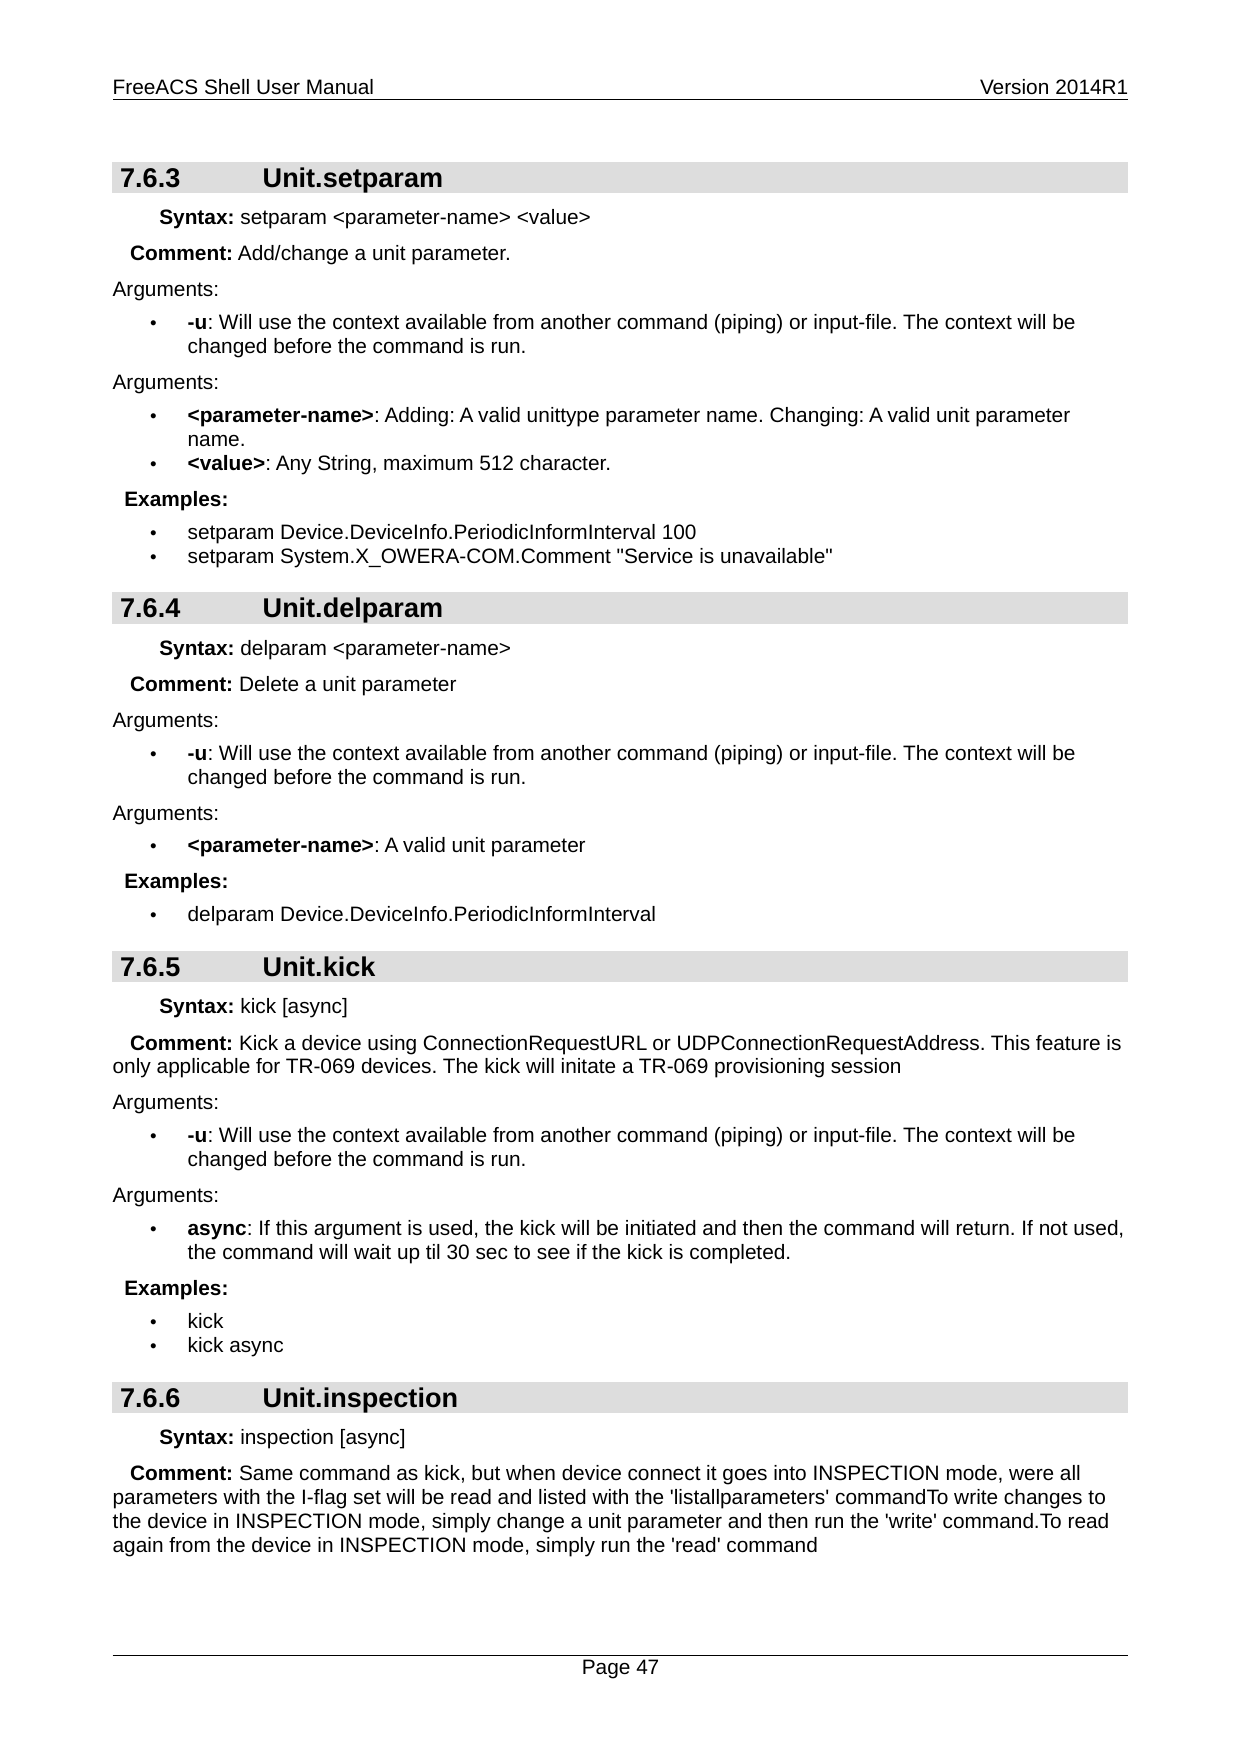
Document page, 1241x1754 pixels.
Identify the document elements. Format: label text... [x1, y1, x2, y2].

list -u: Will use the context available from another command (piping) or input-file. The context will be changed before the command is run. [150, 741, 1128, 788]
text Comment: Delete a unit parameter [112, 672, 1128, 696]
text Arguments: [112, 1090, 1128, 1114]
list setparam System.X_OWERA-COM.Comment "Service is unavailable" [150, 543, 1128, 567]
list kick async [150, 1333, 1128, 1357]
text Arguments: [112, 800, 1128, 824]
text Arguments: [112, 1183, 1128, 1207]
list kick [150, 1309, 1128, 1333]
text Comment: Add/change a unit parameter. [112, 241, 1128, 265]
subtitle Unit.delparam [112, 592, 1128, 624]
text Comment: Same command as kick, but when device connect it goes into INSPECTION mode, were all parameters with the I-flag set will be read and listed with the 'listallparameters' commandTo write changes to the device in INSPECTION mode, simply change a unit parameter and then run the 'write' command.To read again from the device in INSPECTION mode, simply run the 'read' command [112, 1461, 1128, 1557]
text Arguments: [112, 708, 1128, 732]
list <parameter-name>: A valid unit parameter [150, 833, 1128, 857]
list -u: Will use the context available from another command (piping) or input-file. The context will be changed before the command is run. [150, 1123, 1128, 1171]
subtitle Unit.setparam [112, 162, 1128, 193]
text Examples: [112, 487, 1128, 511]
list <value>: Any String, maximum 512 character. [150, 451, 1128, 475]
subtitle Unit.kick [112, 951, 1128, 982]
list setparam Device.DeviceInfo.PeriodicInformInterval 100 [150, 519, 1128, 543]
list <parameter-name>: Adding: A valid unittype parameter name. Changing: A valid unit parameter name. [150, 403, 1128, 451]
list async: If this argument is used, the kick will be initiated and then the command will return. If not used, the command will wait up til 30 sec to see if the kick is completed. [150, 1216, 1128, 1264]
text Comment: Kick a device using ConnectionRequestURL or UDPConnectionRequestAddress. This feature is only applicable for TR-069 devices. The kick will initate a TR-069 provisioning session [112, 1030, 1128, 1078]
text Syntax: setparam <parameter-name> <value> [112, 205, 1128, 229]
text Syntax: delparam <parameter-name> [112, 636, 1128, 660]
list delparam Device.DeviceInfo.PeriodicInformInterval [150, 902, 1128, 926]
subtitle Unit.inspection [112, 1382, 1128, 1413]
text Arguments: [112, 277, 1128, 301]
text Arguments: [112, 370, 1128, 394]
text Syntax: inspection [async] [112, 1425, 1128, 1449]
text Examples: [112, 869, 1128, 893]
text Syntax: kick [async] [112, 994, 1128, 1018]
text Examples: [112, 1276, 1128, 1300]
list -u: Will use the context available from another command (piping) or input-file. The context will be changed before the command is run. [150, 310, 1128, 358]
